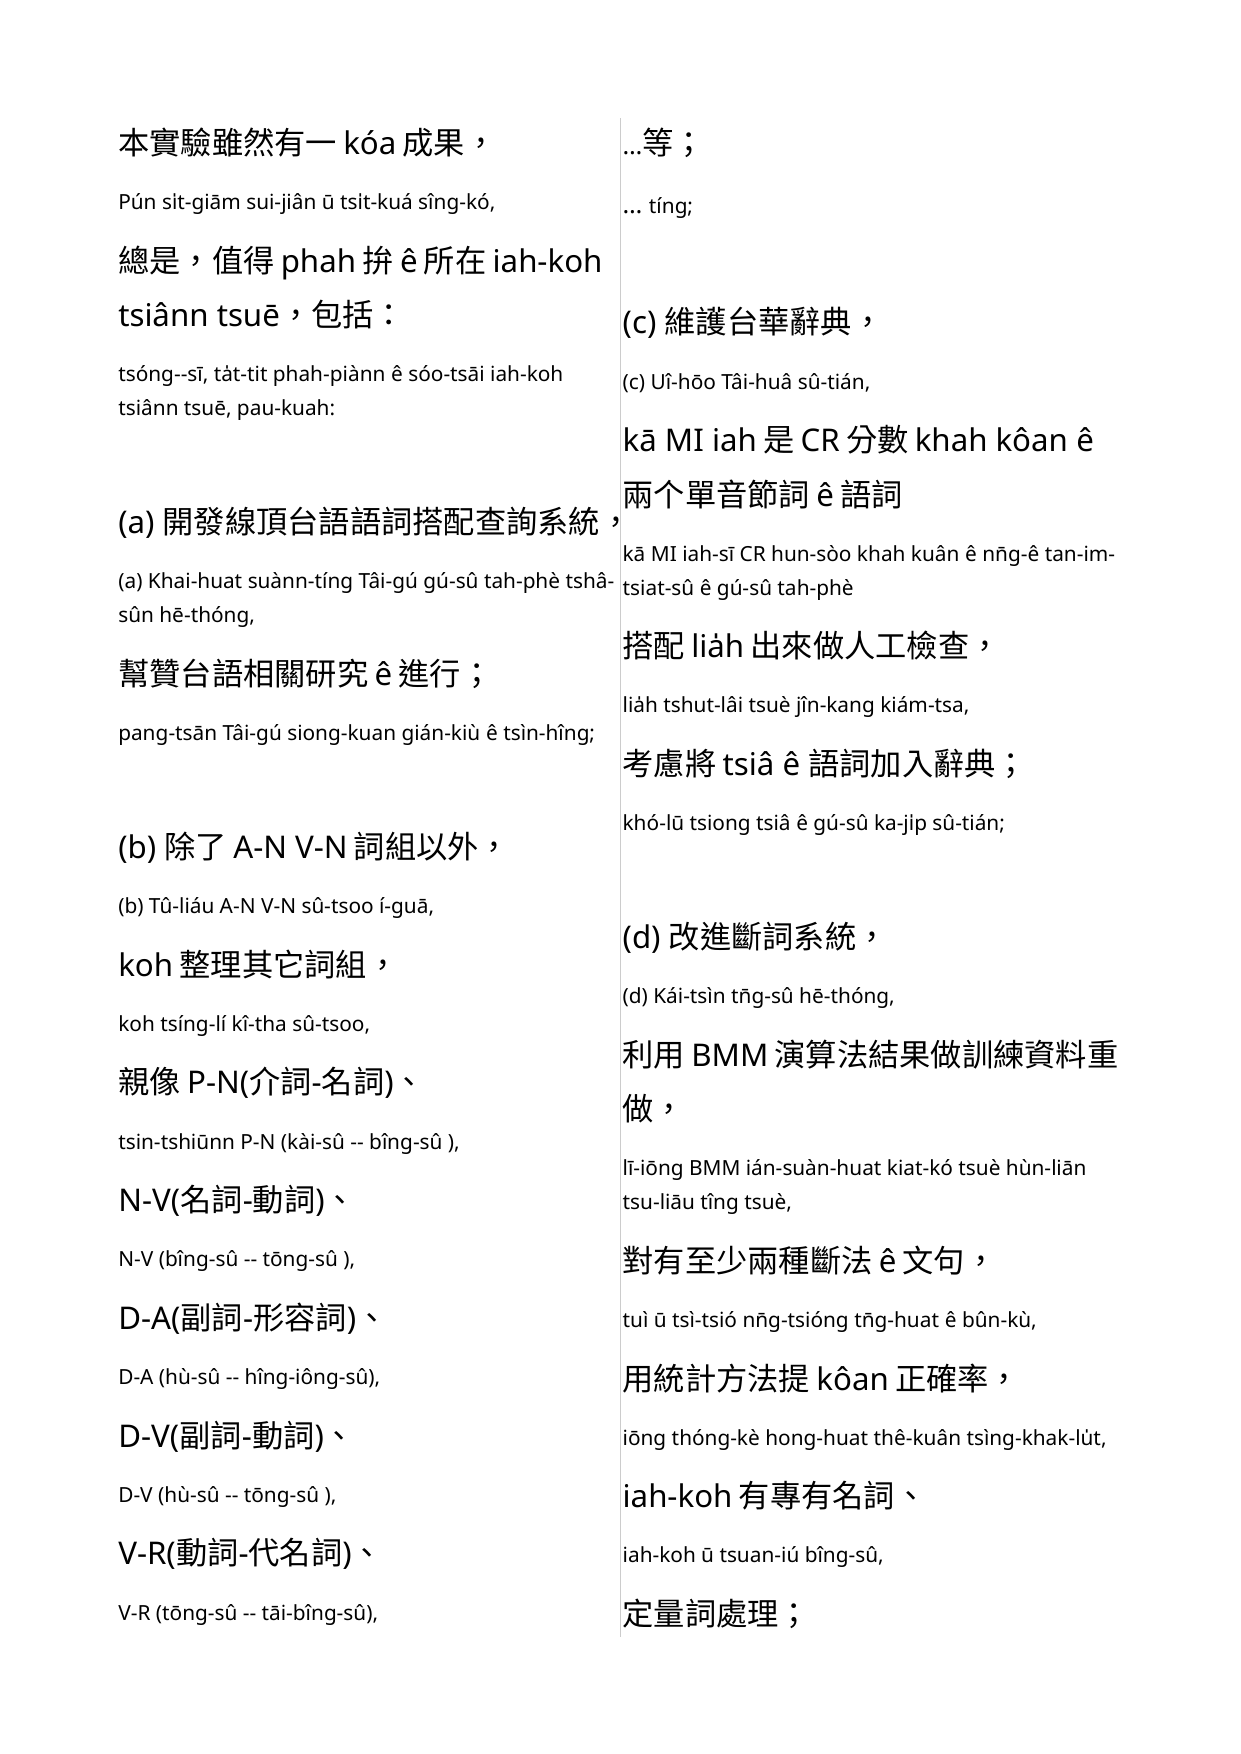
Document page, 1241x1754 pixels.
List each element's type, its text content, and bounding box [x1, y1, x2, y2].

text khó-lū tsiong tsiâ ê gú-sû ka-ji̍p sû-tián; [622, 808, 1122, 837]
text iah-koh ū tsuan-iú bîng-sû, [622, 1540, 1122, 1569]
text 對有至少兩種斷法ê文句， [622, 1236, 1122, 1281]
text D-A(副詞-形容詞)、 [118, 1293, 618, 1338]
text 總是，值得phah拚ê所在iah-koh tsiânn tsuē，包括： [118, 236, 618, 336]
text lia̍h tshut-lâi tsuè jîn-kang kiám-tsa, [622, 691, 1122, 719]
text V-R(動詞-代名詞)、 [118, 1528, 618, 1574]
text tsóng--sī, ta̍t-tit phah-piànn ê sóo-tsāi iah-koh tsiânn tsuē, pau-kuah: [118, 359, 618, 422]
text D-V (hù-sû -- tōng-sû ), [118, 1480, 618, 1508]
text N-V(名詞-動詞)、 [118, 1175, 618, 1221]
text V-R (tōng-sû -- tāi-bîng-sû), [118, 1598, 618, 1626]
text koh整理其它詞組， [118, 940, 618, 985]
text pang-tsān Tâi-gú siong-kuan gián-kiù ê tsìn-hîng; [118, 718, 618, 747]
text … tíng; [622, 187, 1122, 221]
text (d) 改進斷詞系統， [622, 912, 1122, 958]
text iah-koh有專有名詞、 [622, 1471, 1122, 1517]
text N-V (bîng-sû -- tōng-sû ), [118, 1244, 618, 1273]
text tuì ū tsì-tsió nn̄g-tsióng tn̄g-huat ê bûn-kù, [622, 1305, 1122, 1333]
text D-V(副詞-動詞)、 [118, 1411, 618, 1456]
text 親像P-N(介詞-名詞)、 [118, 1058, 618, 1103]
text …等； [622, 118, 1122, 163]
text koh tsíng-lí kî-tha sû-tsoo, [118, 1009, 618, 1037]
text (a) 開發線頂台語語詞搭配查詢系統， [118, 497, 618, 543]
text (b) Tû-liáu A-N V-N sû-tsoo í-guā, [118, 891, 618, 920]
text 幫贊台語相關研究ê進行； [118, 649, 618, 694]
text iōng thóng-kè hong-huat thê-kuân tsìng-khak-lu̍t, [622, 1423, 1122, 1451]
text (a) Khai-huat suànn-tíng Tâi-gú gú-sû tah-phè tshâ-sûn hē-thóng, [118, 566, 618, 629]
text 用統計方法提kôan正確率， [622, 1354, 1122, 1399]
text 利用BMM演算法結果做訓練資料重做， [622, 1030, 1122, 1130]
text 搭配lia̍h出來做人工檢查， [622, 622, 1122, 667]
text tsin-tshiūnn P-N (kài-sû -- bîng-sû ), [118, 1127, 618, 1155]
text Pún si̍t-giām sui-jiân ū tsi̍t-kuá sîng-kó, [118, 187, 618, 216]
text (b) 除了A-N V-N詞組以外， [118, 822, 618, 868]
text (c) Uî-hōo Tâi-huâ sû-tián, [622, 367, 1122, 395]
text 考慮將tsiâ ê 語詞加入辭典； [622, 739, 1122, 785]
text 定量詞處理； [622, 1589, 1122, 1634]
text kā MI iah-sī CR hun-sòo khah kuân ê nn̄g-ê tan-im-tsiat-sû ê gú-sû tah-phè [622, 539, 1122, 601]
text kā MI iah是CR分數khah kôan ê兩个單音節詞ê語詞 [622, 415, 1122, 515]
text D-A (hù-sû -- hîng-iông-sû), [118, 1362, 618, 1391]
text (d) Kái-tsìn tn̄g-sû hē-thóng, [622, 981, 1122, 1010]
text 本實驗雖然有一kóa成果， [118, 118, 618, 163]
text (c) 維護台華辭典， [622, 298, 1122, 343]
text lī-iōng BMM ián-suàn-huat kiat-kó tsuè hùn-liān tsu-liāu tîng tsuè, [622, 1153, 1122, 1216]
